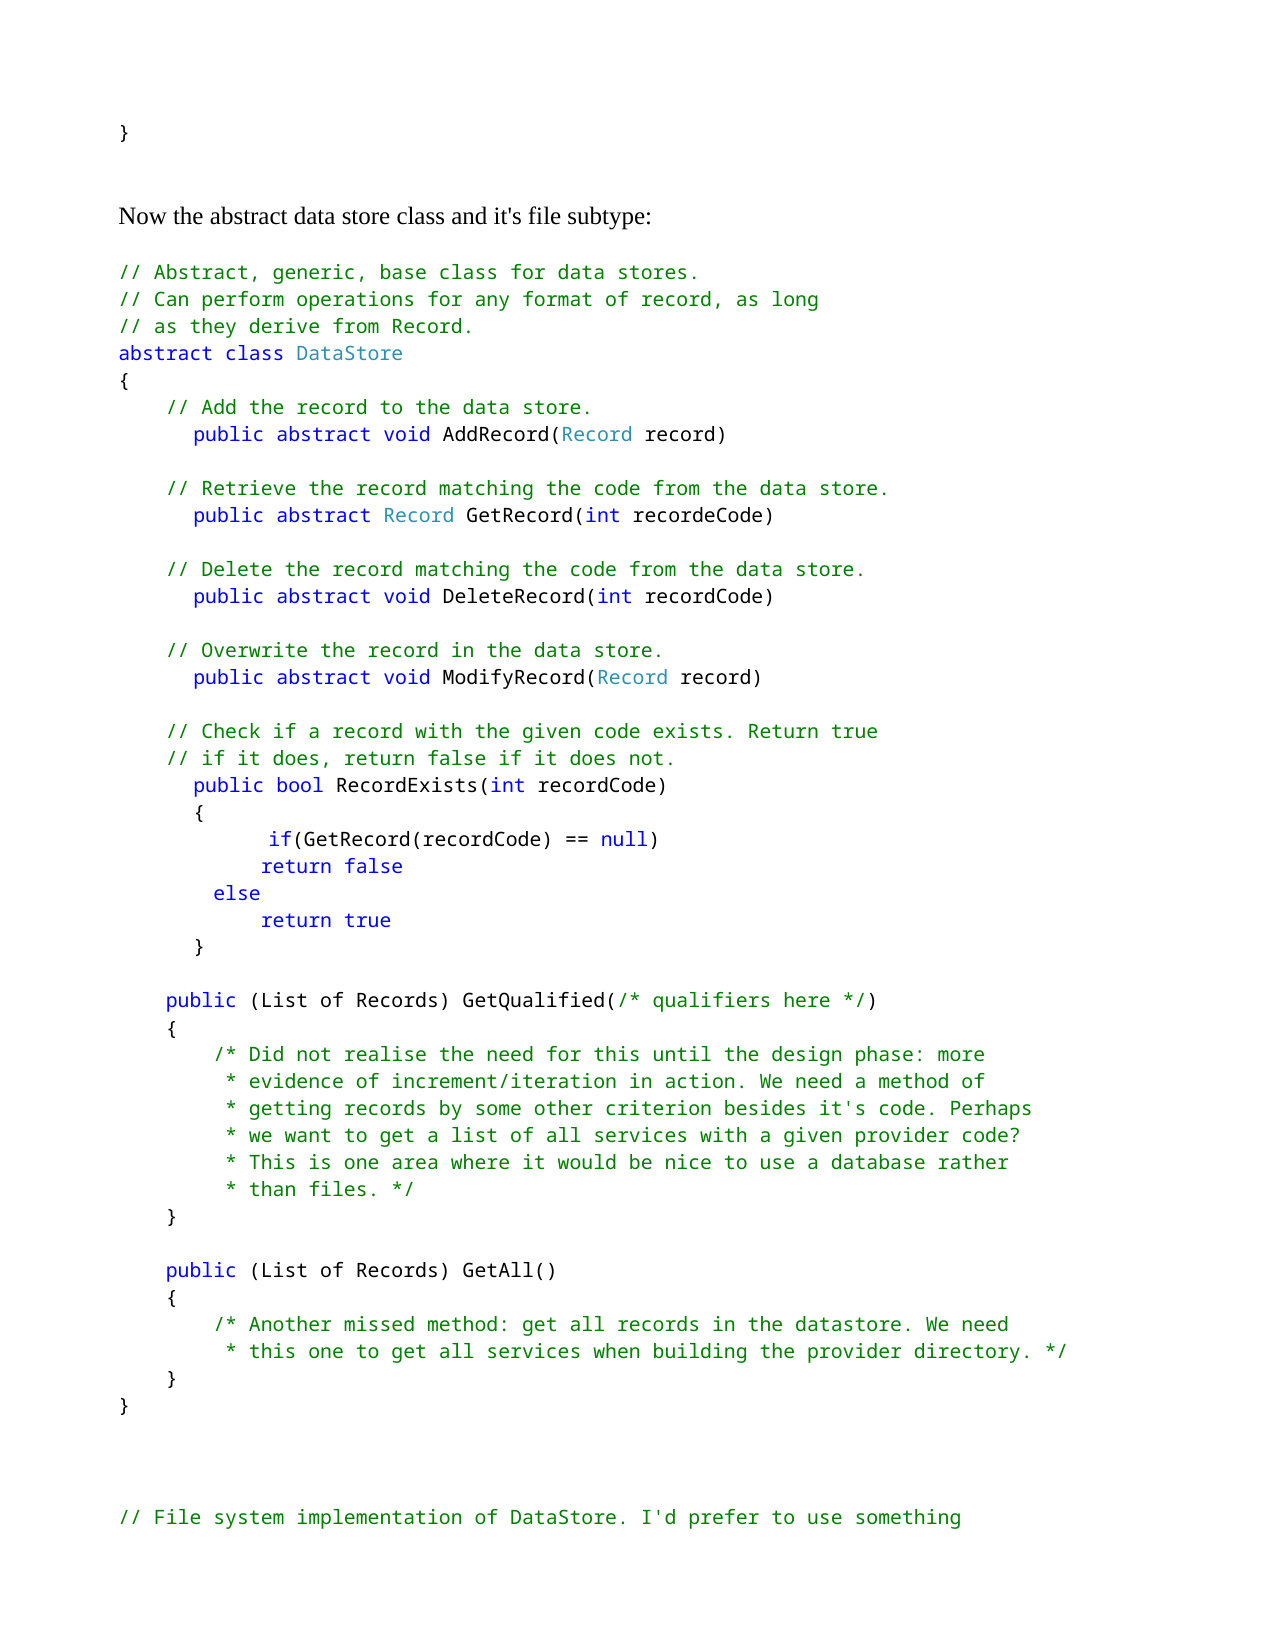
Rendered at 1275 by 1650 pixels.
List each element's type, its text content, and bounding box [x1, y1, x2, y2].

text return false [118, 852, 1157, 879]
text // Abstract, generic, base class for data stores. [118, 258, 1157, 285]
text Now the abstract data store class and it's file subtype: [118, 201, 1157, 229]
text // Add the record to the data store. [118, 393, 1157, 420]
text // Overwrite the record in the data store. [118, 636, 1157, 663]
text public abstract void AddRecord(Record record) [118, 420, 1157, 447]
text { [118, 1014, 1157, 1041]
text * evidence of increment/iteration in action. We need a method of [118, 1068, 1157, 1095]
text /* Another missed method: get all records in the datastore. We need [118, 1311, 1157, 1337]
text // Check if a record with the given code exists. Return true [118, 717, 1157, 744]
text // Can perform operations for any format of record, as long [118, 285, 1157, 312]
text * we want to get a list of all services with a given provider code? [118, 1122, 1157, 1149]
text /* Did not realise the need for this until the design phase: more [118, 1041, 1157, 1068]
text * This is one area where it would be nice to use a database rather [118, 1149, 1157, 1176]
text public abstract Record GetRecord(int recordeCode) [118, 501, 1157, 528]
text } [118, 1364, 1157, 1391]
text public (List of Records) GetAll() [118, 1257, 1157, 1283]
text public abstract void DeleteRecord(int recordCode) [118, 582, 1157, 609]
text } [118, 118, 1157, 145]
text // Retrieve the record matching the code from the data store. [118, 474, 1157, 501]
text // Delete the record matching the code from the data store. [118, 555, 1157, 582]
text } [118, 1203, 1157, 1229]
text * this one to get all services when building the provider directory. */ [118, 1337, 1157, 1364]
text { [118, 1283, 1157, 1311]
text if(GetRecord(recordCode) == null) [118, 825, 1157, 852]
text { [118, 798, 1157, 825]
text * getting records by some other criterion besides it's code. Perhaps [118, 1095, 1157, 1122]
text return true [118, 906, 1157, 933]
text public bool RecordExists(int recordCode) [118, 771, 1157, 798]
text else [118, 879, 1157, 906]
text // as they derive from Record. [118, 312, 1157, 339]
text } [118, 1391, 1157, 1418]
text // if it does, return false if it does not. [118, 744, 1157, 771]
text public (List of Records) GetQualified(/* qualifiers here */) [118, 987, 1157, 1014]
text * than files. */ [118, 1176, 1157, 1203]
text // File system implementation of DataStore. I'd prefer to use something [118, 1503, 1157, 1530]
text public abstract void ModifyRecord(Record record) [118, 663, 1157, 690]
text { [118, 366, 1157, 393]
text abstract class DataStore [118, 339, 1157, 366]
text } [118, 933, 1157, 960]
